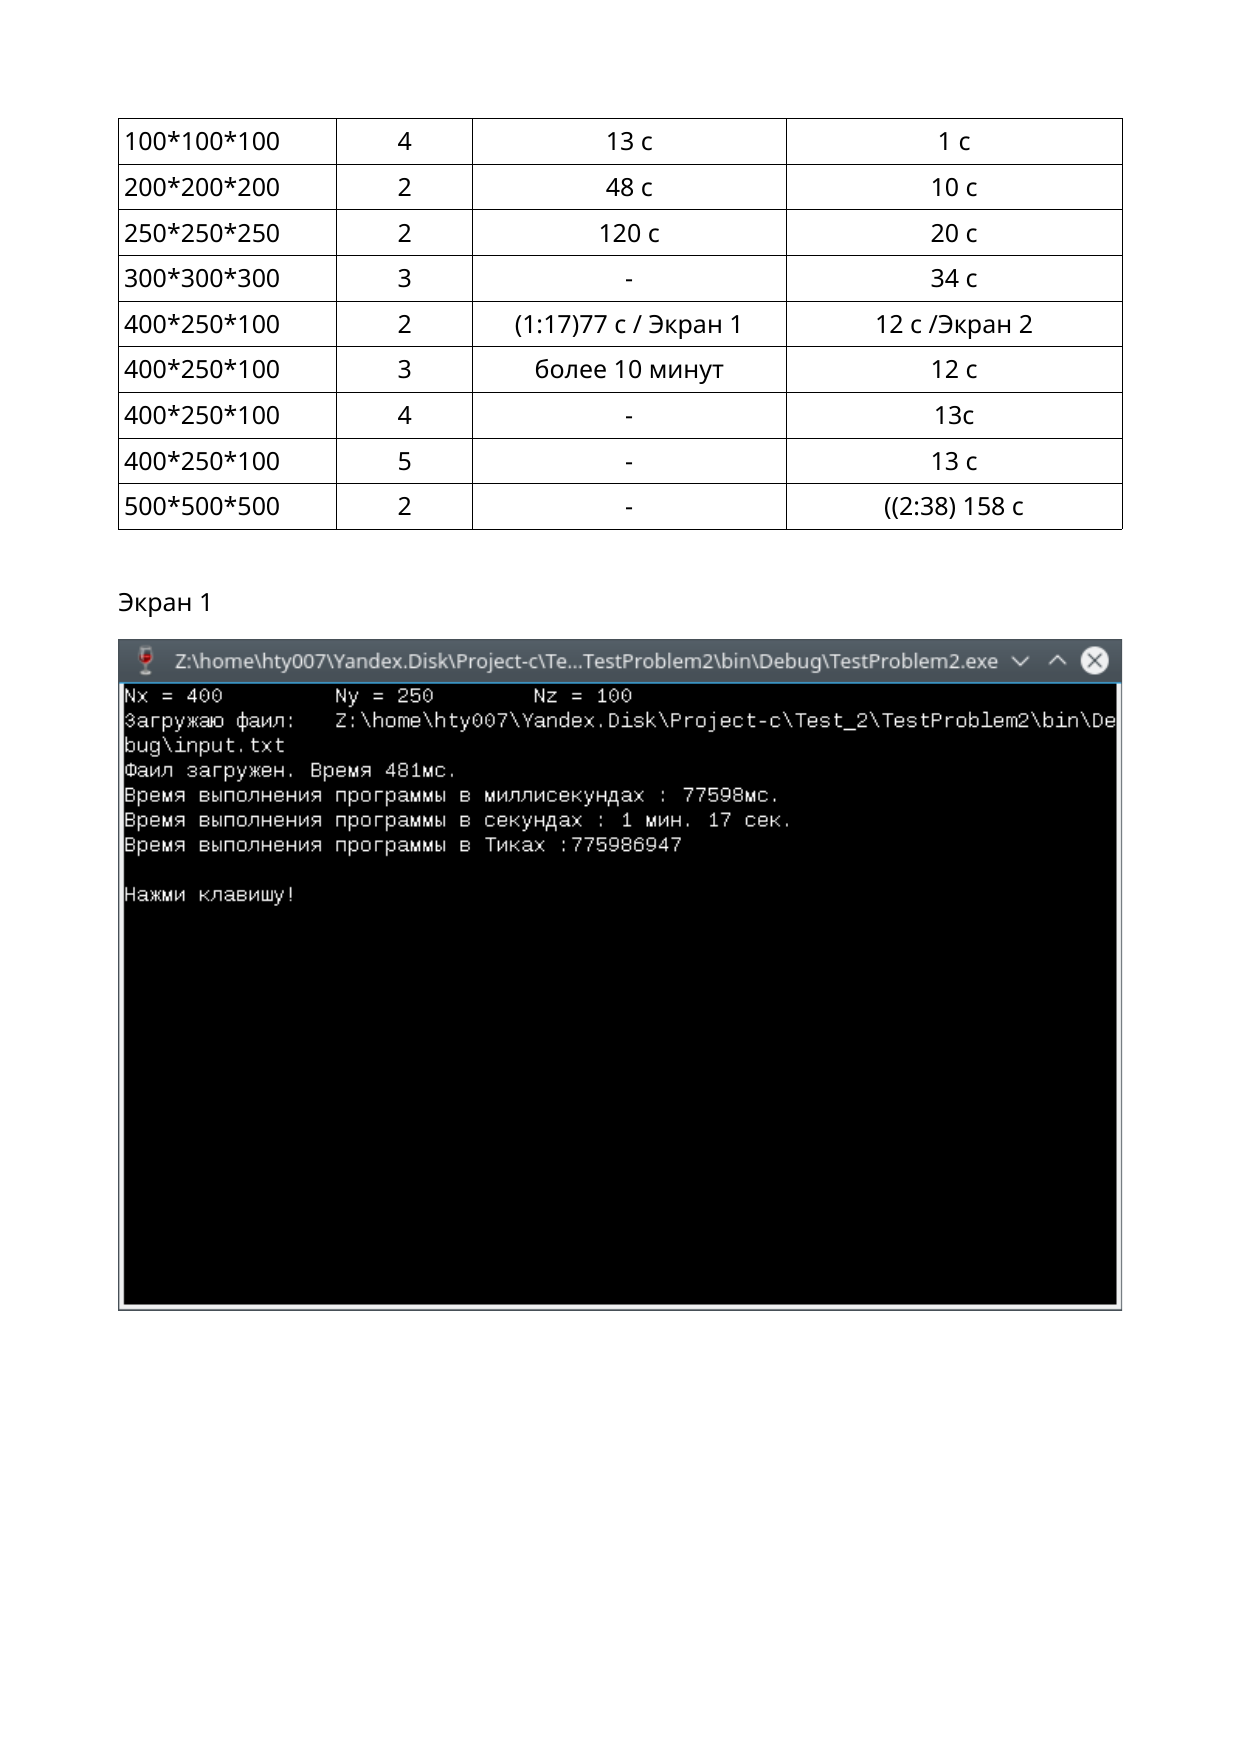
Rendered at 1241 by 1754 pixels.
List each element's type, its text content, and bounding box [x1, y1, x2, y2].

table_cell 500*500*500 [119, 484, 336, 529]
table_cell 3 [337, 347, 472, 392]
picture [118, 639, 1123, 1311]
table_cell 20 c [787, 210, 1122, 255]
table_cell 34 c [787, 256, 1122, 301]
table_cell более 10 минут [473, 347, 786, 392]
table_cell 10 c [787, 165, 1122, 209]
table_cell - [473, 393, 786, 437]
table_cell - [473, 439, 786, 483]
table_cell (1:17)77 c / Экран 1 [473, 302, 786, 346]
table_cell 5 [337, 439, 472, 483]
table_cell - [473, 484, 786, 529]
table_cell 12 с [787, 347, 1122, 392]
table_cell 120 c [473, 210, 786, 255]
table_cell 13 c [473, 119, 786, 164]
table_cell 400*250*100 [119, 439, 336, 483]
text Экран 1 [118, 584, 1122, 618]
table_cell 400*250*100 [119, 393, 336, 437]
table_cell 1 c [787, 119, 1122, 164]
table_cell ((2:38) 158 с [787, 484, 1122, 529]
table_cell 3 [337, 256, 472, 301]
table_cell 13 с [787, 439, 1122, 483]
table_cell 2 [337, 302, 472, 346]
table_cell 2 [337, 210, 472, 255]
table_cell 300*300*300 [119, 256, 336, 301]
table_cell 200*200*200 [119, 165, 336, 209]
table_cell 400*250*100 [119, 302, 336, 346]
table_cell 100*100*100 [119, 119, 336, 164]
table_cell 2 [337, 165, 472, 209]
table_cell 400*250*100 [119, 347, 336, 392]
table_cell 250*250*250 [119, 210, 336, 255]
table_cell 48 c [473, 165, 786, 209]
table_cell 4 [337, 119, 472, 164]
table_cell 4 [337, 393, 472, 437]
table_cell 12 с /Экран 2 [787, 302, 1122, 346]
table_cell - [473, 256, 786, 301]
table_cell 13с [787, 393, 1122, 437]
table_cell 2 [337, 484, 472, 529]
